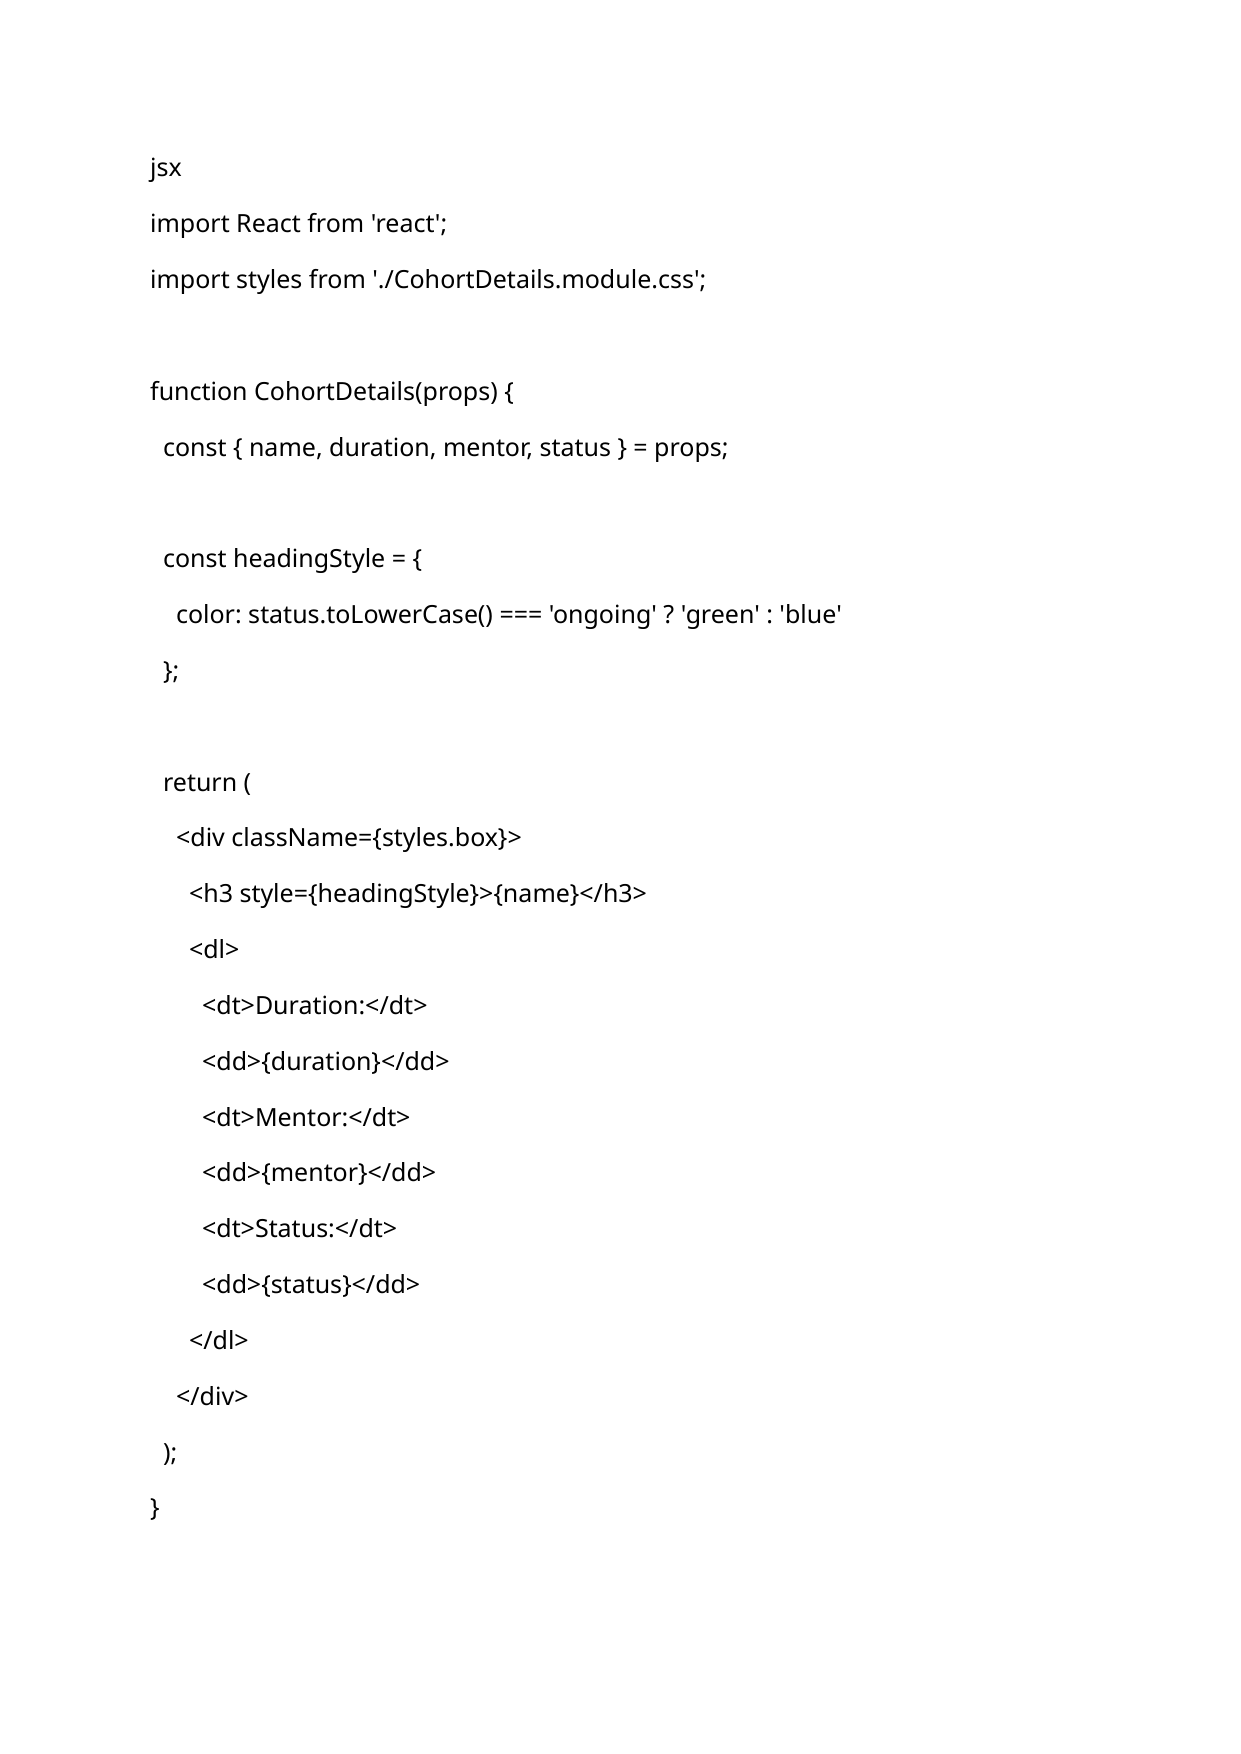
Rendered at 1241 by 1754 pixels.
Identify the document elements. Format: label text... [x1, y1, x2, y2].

text <div className={styles.box}> [150, 820, 1090, 854]
text <dt>Status:</dt> [150, 1211, 1090, 1245]
text const { name, duration, mentor, status } = props; [150, 429, 1090, 463]
text jsx [150, 150, 1090, 184]
text return ( [150, 764, 1090, 798]
text <dd>{status}</dd> [150, 1267, 1090, 1301]
text <dd>{mentor}</dd> [150, 1155, 1090, 1189]
text function CohortDetails(props) { [150, 373, 1090, 407]
text <dl> [150, 932, 1090, 966]
text import styles from './CohortDetails.module.css'; [150, 262, 1090, 296]
text </div> [150, 1378, 1090, 1412]
text const headingStyle = { [150, 541, 1090, 575]
text } [150, 1490, 1090, 1524]
text <dd>{duration}</dd> [150, 1043, 1090, 1077]
text </dl> [150, 1322, 1090, 1357]
text <dt>Mentor:</dt> [150, 1099, 1090, 1133]
text <h3 style={headingStyle}>{name}</h3> [150, 876, 1090, 910]
text ); [150, 1434, 1090, 1468]
text import React from 'react'; [150, 206, 1090, 240]
text color: status.toLowerCase() === 'ongoing' ? 'green' : 'blue' [150, 597, 1090, 631]
text }; [150, 652, 1090, 687]
text <dt>Duration:</dt> [150, 987, 1090, 1022]
